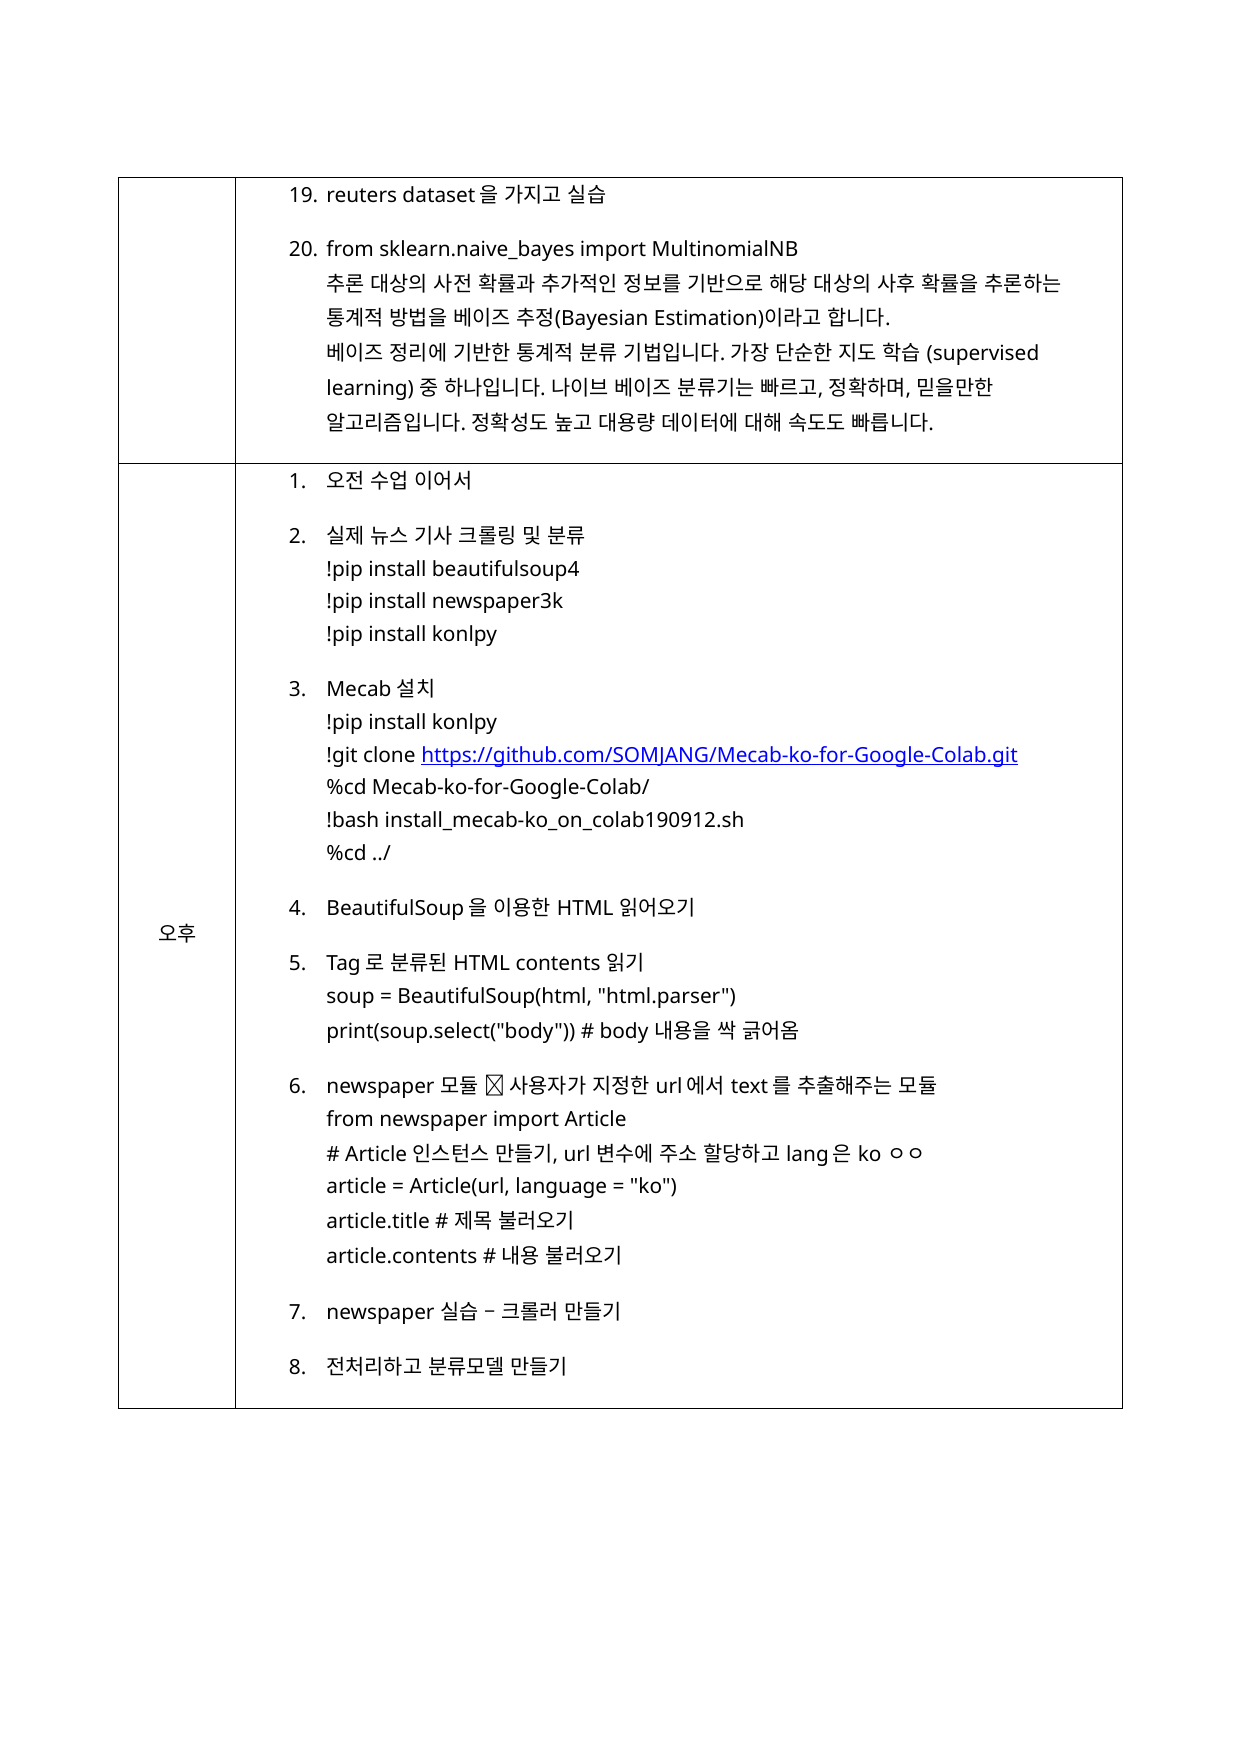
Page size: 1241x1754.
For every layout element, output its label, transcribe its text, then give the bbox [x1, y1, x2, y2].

table_cell 오전 수업 이어서 실제 뉴스 기사 크롤링 및 분류 !pip install beautifulsoup4 !pip install newspaper3k !pip install konlpy Mecab 설치 !pip install konlpy !git clone https://github.com/SOMJANG/Mecab-ko-for-Google-Colab.git %cd Mecab-ko-for-Google-Colab/ !bash install_mecab-ko_on_colab190912.sh %cd ../ BeautifulSoup을 이용한 HTML 읽어오기 Tag로 분류된 HTML contents 읽기 soup = BeautifulSoup(html, "html.parser") print(soup.select("body")) # body 내용을 싹 긁어옴 newspaper 모듈  사용자가 지정한 url에서 text를 추출해주는 모듈 from newspaper import Article # Article 인스턴스 만들기, url 변수에 주소 할당하고 lang은 ko ㅇㅇ article = Article(url, language = "ko") article.title # 제목 불러오기 article.contents # 내용 불러오기 newspaper 실습 – 크롤러 만들기 전처리하고 분류모델 만들기 [236, 464, 1122, 1408]
table_cell [119, 178, 235, 463]
table_cell 오후 [119, 464, 235, 1408]
table_cell Introduction to Word Embedding Word : Discrete, not Continuous 어휘는 계층적 의미 구조를 지니고 있으며, 이에 따라 단어 사이의 유사성을 지님  ex) 파랑과 핑크 중에서 빨강에 가까운 단어는 무엇인가? OHE으로 표현된 값은 유사도나 모호성을 표현할 수 없다. Dense Vector로 표현하는 것이 유리(합이 1이어야 하는 것이 아님) Feature Vectors Feature(특징)  샘플을 잘 설명하는 특징, 특징을 통해 우리는 특정 샘플을 수치화 할 수 있다. Feature Vector  각 특징들을 모아서 하나의 vector로 만드는 것 컴퓨터는 나이, 머리, 얼굴, 신장 등 특징을 수치화해서 Feature를 만듦 Representation Learning via Dimension Reduction 신경망은 x와 y사이의 관계를 학습하는 과정에서 자연스럽게 x의 feature를 추출하는 방법을 학습함 레이어 중간의 hidden representation은 y의 값을 구하기 위해 x에서 필요한 정보를 더 작은 차원에 압축 표현(Auto Encoder)한 것이라 할 수 있음 Word Embedding 딥러닝의 시대에 들어와 신경망의 이러한 특성을 활용하여 단어를 연속적인 값으로 표현하고자 하는 시도가 이어짐 이전에 비해 훌륭한 Dense vector를 얻을 수 있게 되어, 단어의 필요한 특징을 잘 표현할 수 있게 되었음  유사도 등의 연산에 유리함 Wordnet  전통적 NLP에서 단어들을 분류 계층적 구조를 지님(대충 반시계 방향으로 90도 누운 트리구조.jpg) 단어와 단어 사이의 거리를 구함 similarity(w, w’) = -log distance(w, w’) Summary WordNet - 단어의 계층적 구조를 파악할 수 있음, 동의어 집합(synset)을 구할 수 있음, 단어 사이의 유사도를 계산할 수 있음  코퍼스 없이도 가능! BUT - 특정 도메인(또는 수집 데이터)에 특화된 수치를 계산하고 싶을 때 신조어나 사전에 등록되지 않은 단어를 처리할 때 Data-driven방식이 필요 Data-driven Methods Thesaurus기반 방식은 사전에 대해 의존도가 높으므로, 활용도가 떨어질 수 있음 데이터에 기반한 방식은(데이터가 충분하다면) task에 특화된 활용이 가능 단어의 표현의 카테고리화 Data-driven Methods 2 Local Representation - 해당 단어 그 자체만 보고, 특정값을 맵핑하여 단어를 표현하는 방법 - = discrete representation - ex) puppy : 1, cute(귀여운) : 2, lovely(사랑스러운) : 3  숫자 맵핑 Distributed Representation - 그 단어를 표현하고자 주변을 참고하여 단어를 표현하는 방법 - = continuous representation - ex) puppy(강아지)라는 단어 근처에 주로 cute(귀여운), lovely(사랑스러운)이라는 단어가 자주 등장하므로, puppy는 cute, lovely한 느낌이다 로 단어 정의! WordFeature Vectors: Traditional Methods BOW(Bag of Words)  단어들의 순서는 전혀 고려하지 않고 출현 빈도에만 집중하는 텍스트 데이터의 수치화 표현 방법 만드는 과정  1. 각 단어에 고유한 정수 인덱스를 부여, 2. 각 인덱스의 위치에 단어 토큰의 등장 횟수를 기록한 벡터를 만듦 문서 단어 행렬(Document Term Matrix, DTM) 다수의 문서에서 등장하는 각 단어들의 빈도를 행렬로 표현한 것 각 문서에 대한 BOW를 하나의 행렬로 만드는 것 BOW표현을 다수의 문서에 대해서 행렬로 표현하고 부르는 용어 각 문서에서 등장한 단어의 빈도를 행렬의 값으로 표기 문서 단어 행렬은 문서들을 서로 비교할 수 있도록 수치화할 수 있다는 점에 의의 DTM의 한계 희소표현(Sparse representation) 각 문서 벡터의 차원은 OHV와 마찬가지로 전체 단어 집합의 크기를 가짐, 많은 문서벡터가 대부분의 값이 0을 가질 수도 있음  희소벡터, 희소 행렬, 희소벡터는 많은 양의 저장공간과 계산을 위한 리소스가 필요 단순 빈도 수 기반 접근 예를 들어 영어에 대한 DTM을 만들었을 때, 불용어인 The는 어떤 문서든 자주 등장하는데 다른 문서에도 The가 많이 들어가는데 빈도수가 비슷하다고 해서 유사한 문서라고 판단하면 안됨 TF-IDF 텍스트 마이닝(Text Mining)에서 중요하게 사용 어떤 단어 w가 문서 d내에서 얼마나 중요한지 나타내는 수치 TF(Term Frequency) - 단어의 문서 내에 출현한 횟수, 숫자가 클수록 문서 내에서 중요한 단어(라고 가정), 하지만 the와 같은 단어도 TF값이 매우 클 것 IDF(Inverse Document Frequency) - 그 단어가 출현한 문서의 숫자의 역수(inverse) 값이 클수록 the와 같이 일반적으로 많이 쓰이는 단어 TF-IDF(w, d) = TF(w, d)/DF(w)  w = 단어, d = documents TF-IDF 값이 높으면 해당 단어가 문서에서 중요한 내용을 차지한다 DTM(Document-Term-Matrix) 실습 TF-IDF를 feature로 사용할 수 없을까?? TF-IDF는 문서에 해당 단어가 얼마나 중요한지 수치화 중요한 문서가 비슷한 단어들은 비슷한 의미를 지닐까?(가정) 각 문서에서의 중요도를 feature로 삼아서 vector를 만든다면? TF-IDF Matrix  단어의 각 문서(문장, 주제)별 TF-IDF 수치를 vector화 row : 단어, column : 주제 Based on Context Window (Co-occurrence) 함께 나타나는 단어들을 활용 - 가정: 의미가 비슷한 단어라면 쓰임새가 비슷할 것 쓰임새가 비슷하기 때문에, 비슷한 문장 안에서 비슷한 역할로 사용될 것 따라서 함께 나타나는 단어들이 유사할 것 - Context Window를 사용하여 windowing을 실행 window의 크기라는 hyper-parameter 추가 적절한 window 크기를 정하는 것이 중요 summary thesaurus 기반 방식에 비해 코퍼스(or 도메인) 특화된 표현 가능 여전히 sparse한 vector로 표현 됨 PCA를 통해 차원 축소를 하는 것도 한 방법 reuters dataset을 가지고 실습 from sklearn.naive_bayes import MultinomialNB 추론 대상의 사전 확률과 추가적인 정보를 기반으로 해당 대상의 사후 확률을 추론하는 통계적 방법을 베이즈 추정(Bayesian Estimation)이라고 합니다. 베이즈 정리에 기반한 통계적 분류 기법입니다. 가장 단순한 지도 학습 (supervised learning) 중 하나입니다. 나이브 베이즈 분류기는 빠르고, 정확하며, 믿을만한 알고리즘입니다. 정확성도 높고 대용량 데이터에 대해 속도도 빠릅니다. [236, 178, 1122, 463]
